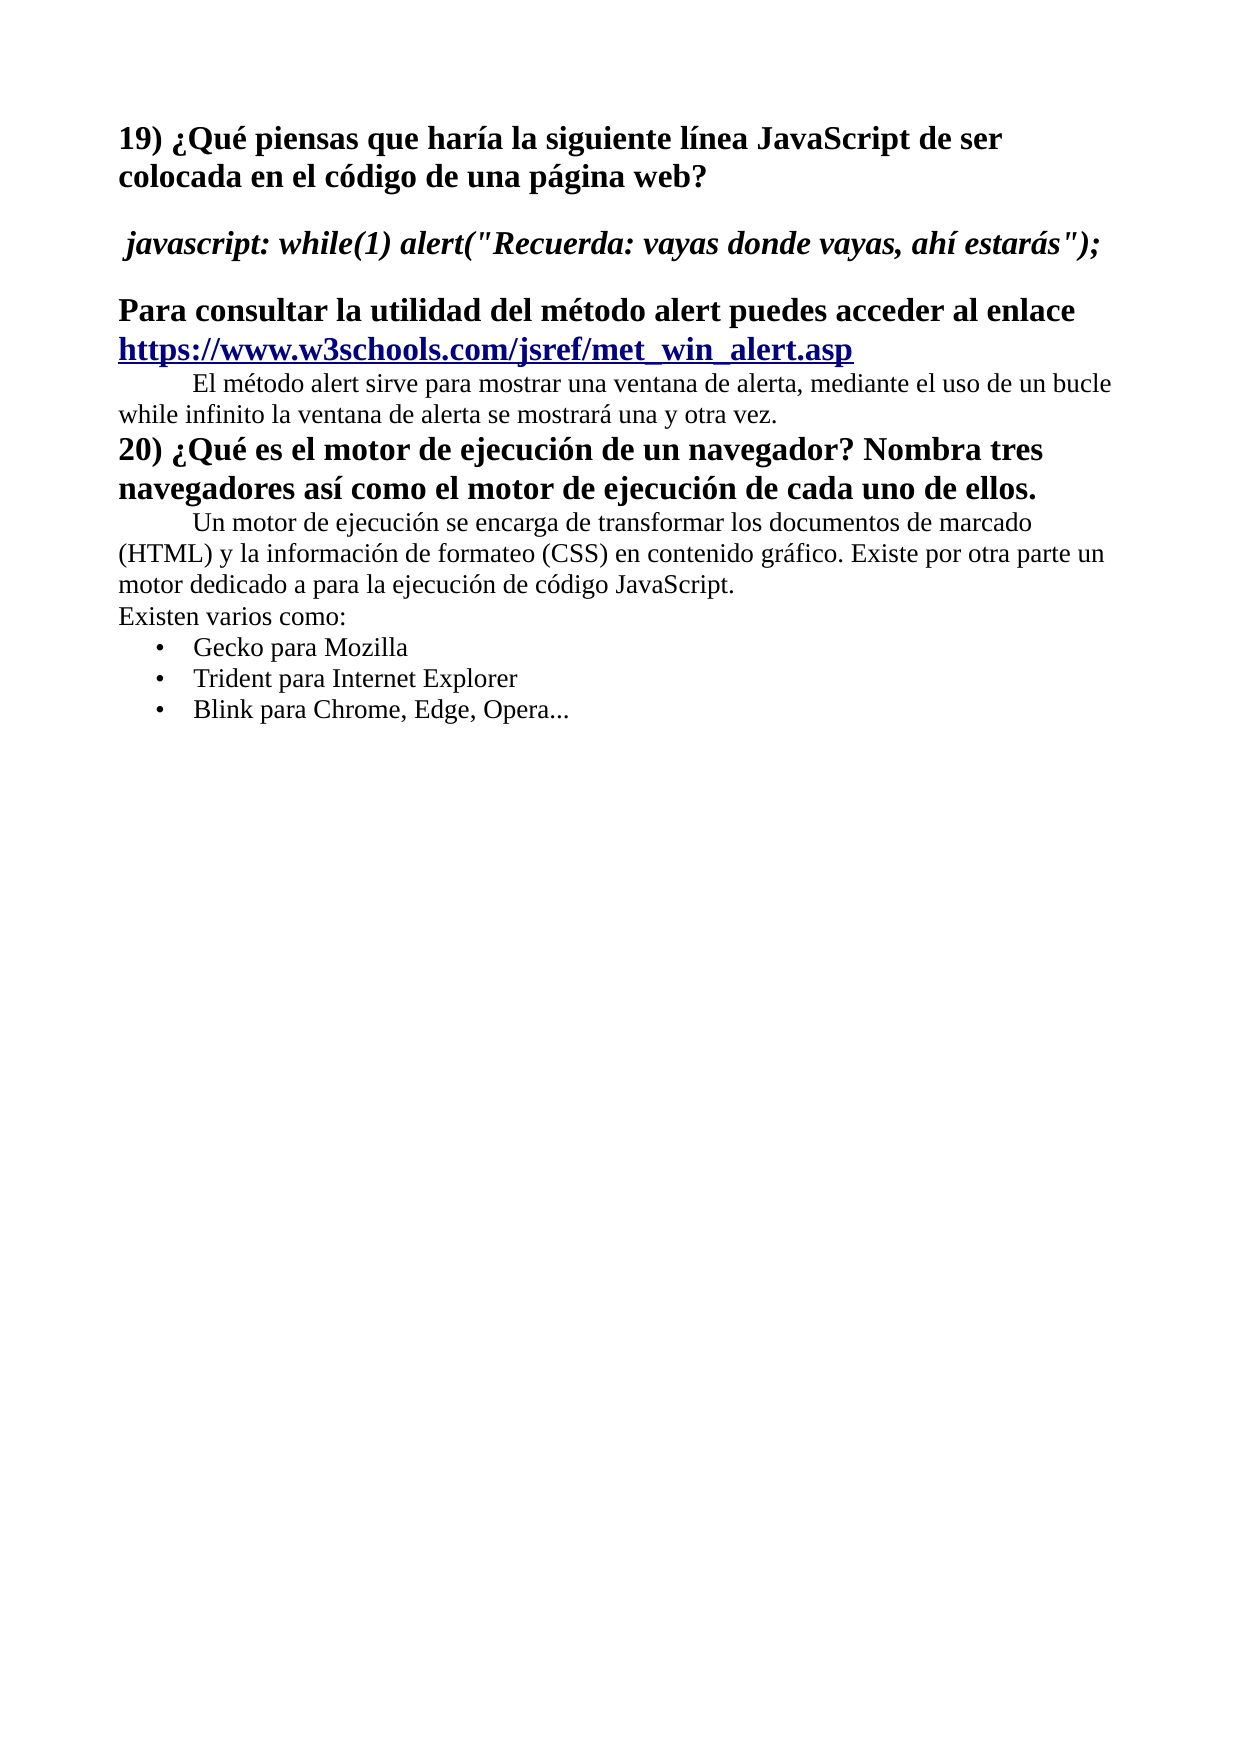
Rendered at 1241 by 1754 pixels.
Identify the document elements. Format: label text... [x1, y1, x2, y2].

text javascript: while(1) alert("Recuerda: vayas donde vayas, ahí estarás"); [118, 223, 1122, 262]
text El método alert sirve para mostrar una ventana de alerta, mediante el uso de un bucle while infinito la ventana de alerta se mostrará una y otra vez. [118, 367, 1122, 429]
text Existen varios como: [118, 600, 1122, 631]
text 20) ¿Qué es el motor de ejecución de un navegador? Nombra tres navegadores así como el motor de ejecución de cada uno de ellos. [118, 429, 1122, 506]
text Para consultar la utilidad del método alert puedes acceder al enlace [118, 291, 1122, 329]
list Trident para Internet Explorer [156, 662, 1122, 693]
text 19) ¿Qué piensas que haría la siguiente línea JavaScript de ser colocada en el código de una página web? [118, 118, 1122, 195]
text https://www.w3schools.com/jsref/met_win_alert.asp [118, 329, 1122, 367]
list Blink para Chrome, Edge, Opera... [156, 693, 1122, 724]
text Un motor de ejecución se encarga de transformar los documentos de marcado (HTML) y la información de formateo (CSS) en contenido gráfico. Existe por otra parte un motor dedicado a para la ejecución de código JavaScript. [118, 506, 1122, 600]
list Gecko para Mozilla [156, 631, 1122, 662]
